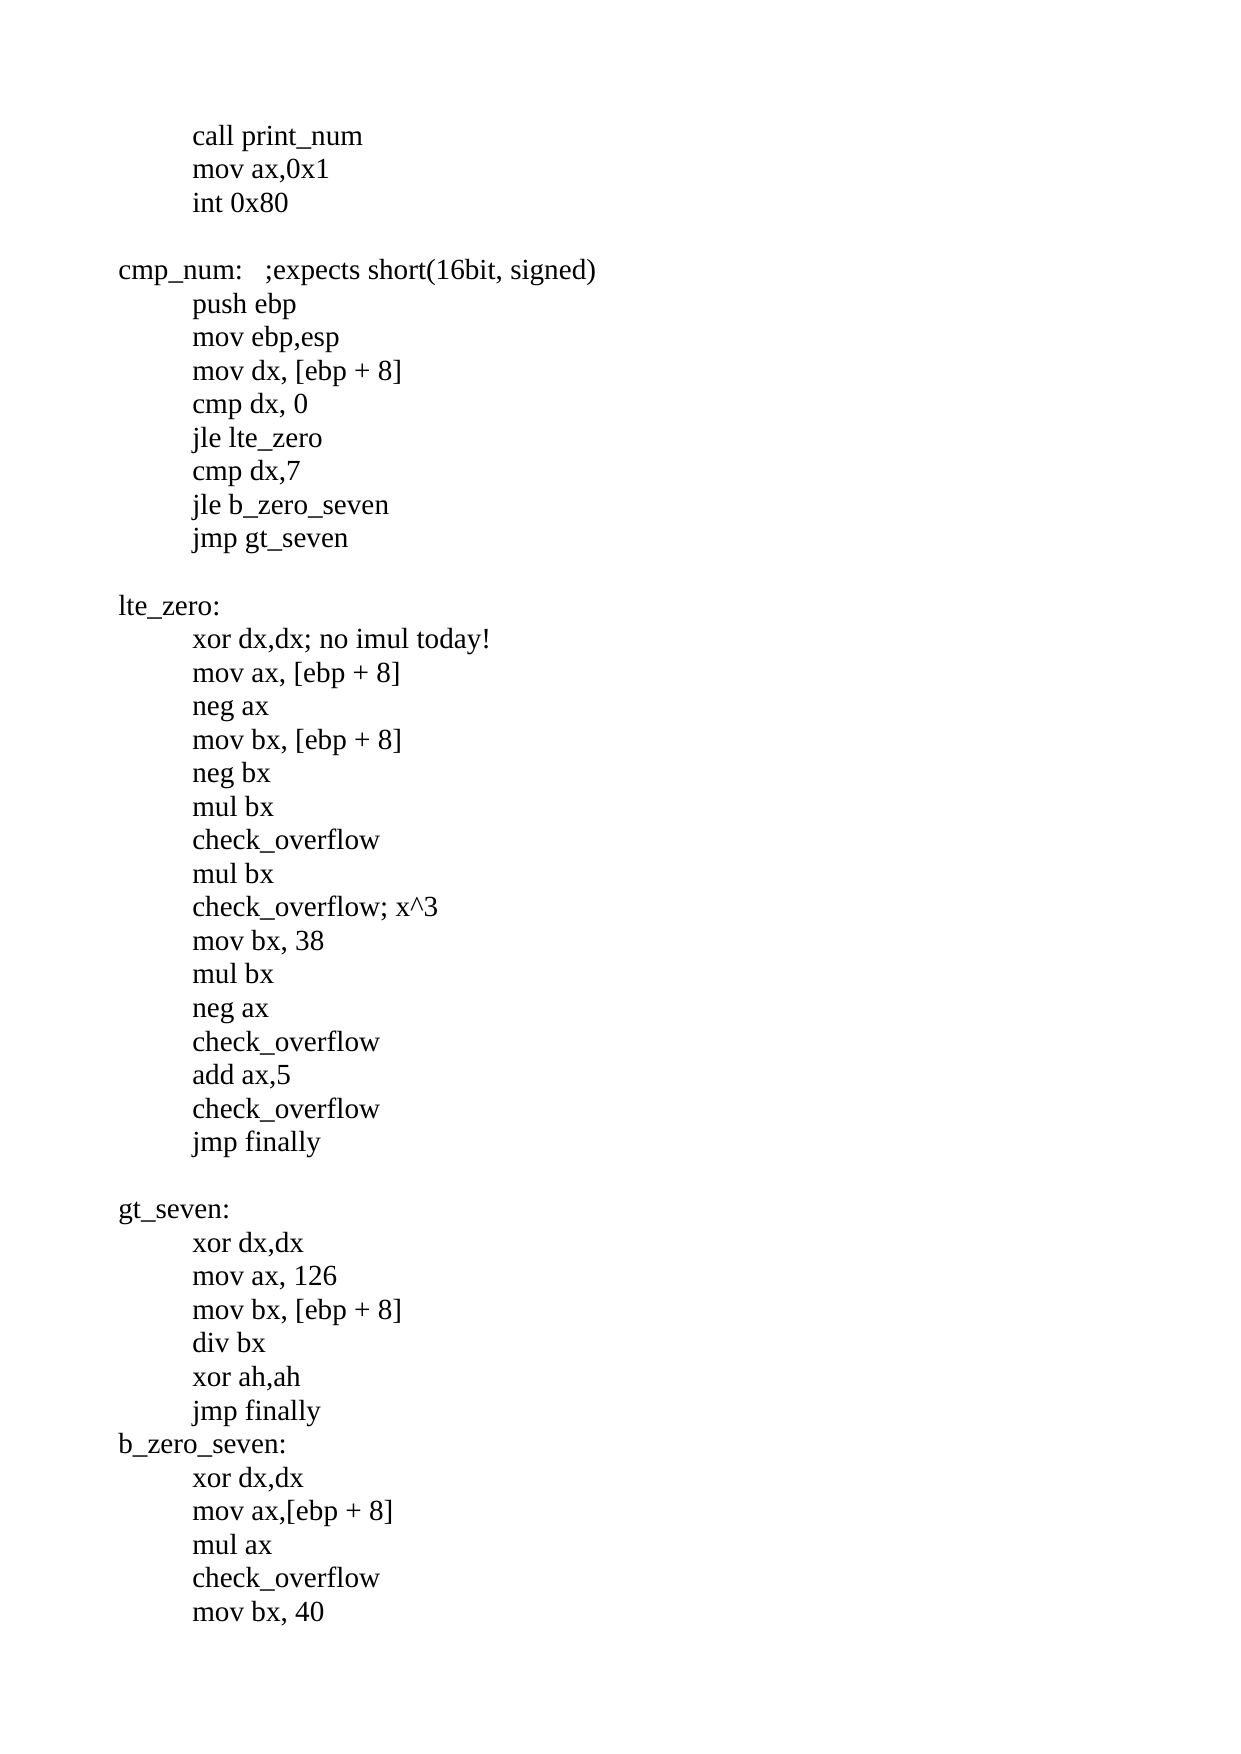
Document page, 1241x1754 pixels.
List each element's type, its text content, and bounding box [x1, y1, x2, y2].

text mov bx, [ebp + 8] [118, 722, 1122, 755]
text mul bx [118, 856, 1122, 889]
text neg ax [118, 688, 1122, 722]
text jmp finally [118, 1393, 1122, 1426]
text xor dx,dx [118, 1225, 1122, 1258]
text mov ax,[ebp + 8] [118, 1493, 1122, 1527]
text check_overflow [118, 1024, 1122, 1057]
text mov ebp,esp [118, 319, 1122, 353]
text push ebp [118, 286, 1122, 319]
text jle b_zero_seven [118, 487, 1122, 521]
text add ax,5 [118, 1057, 1122, 1091]
text mov ax,0x1 [118, 152, 1122, 185]
text check_overflow [118, 1560, 1122, 1594]
text cmp_num: ;expects short(16bit, signed) [118, 252, 1122, 286]
text xor dx,dx; no imul today! [118, 621, 1122, 655]
text lte_zero: [118, 588, 1122, 621]
text check_overflow [118, 822, 1122, 856]
text jmp finally [118, 1124, 1122, 1158]
text call print_num [118, 118, 1122, 152]
text xor dx,dx [118, 1460, 1122, 1493]
text mov ax, [ebp + 8] [118, 655, 1122, 688]
text b_zero_seven: [118, 1426, 1122, 1460]
text neg ax [118, 990, 1122, 1024]
text check_overflow [118, 1091, 1122, 1124]
text cmp dx, 0 [118, 386, 1122, 420]
text mul ax [118, 1527, 1122, 1560]
text jmp gt_seven [118, 521, 1122, 554]
text div bx [118, 1326, 1122, 1359]
text mul bx [118, 789, 1122, 822]
text check_overflow; x^3 [118, 889, 1122, 923]
text mov dx, [ebp + 8] [118, 353, 1122, 386]
text mov bx, 40 [118, 1594, 1122, 1627]
text xor ah,ah [118, 1359, 1122, 1393]
text gt_seven: [118, 1191, 1122, 1225]
text mul bx [118, 957, 1122, 990]
text mov bx, [ebp + 8] [118, 1292, 1122, 1326]
text cmp dx,7 [118, 453, 1122, 487]
text jle lte_zero [118, 420, 1122, 453]
text mov bx, 38 [118, 923, 1122, 957]
text int 0x80 [118, 185, 1122, 219]
text mov ax, 126 [118, 1258, 1122, 1292]
text neg bx [118, 755, 1122, 789]
